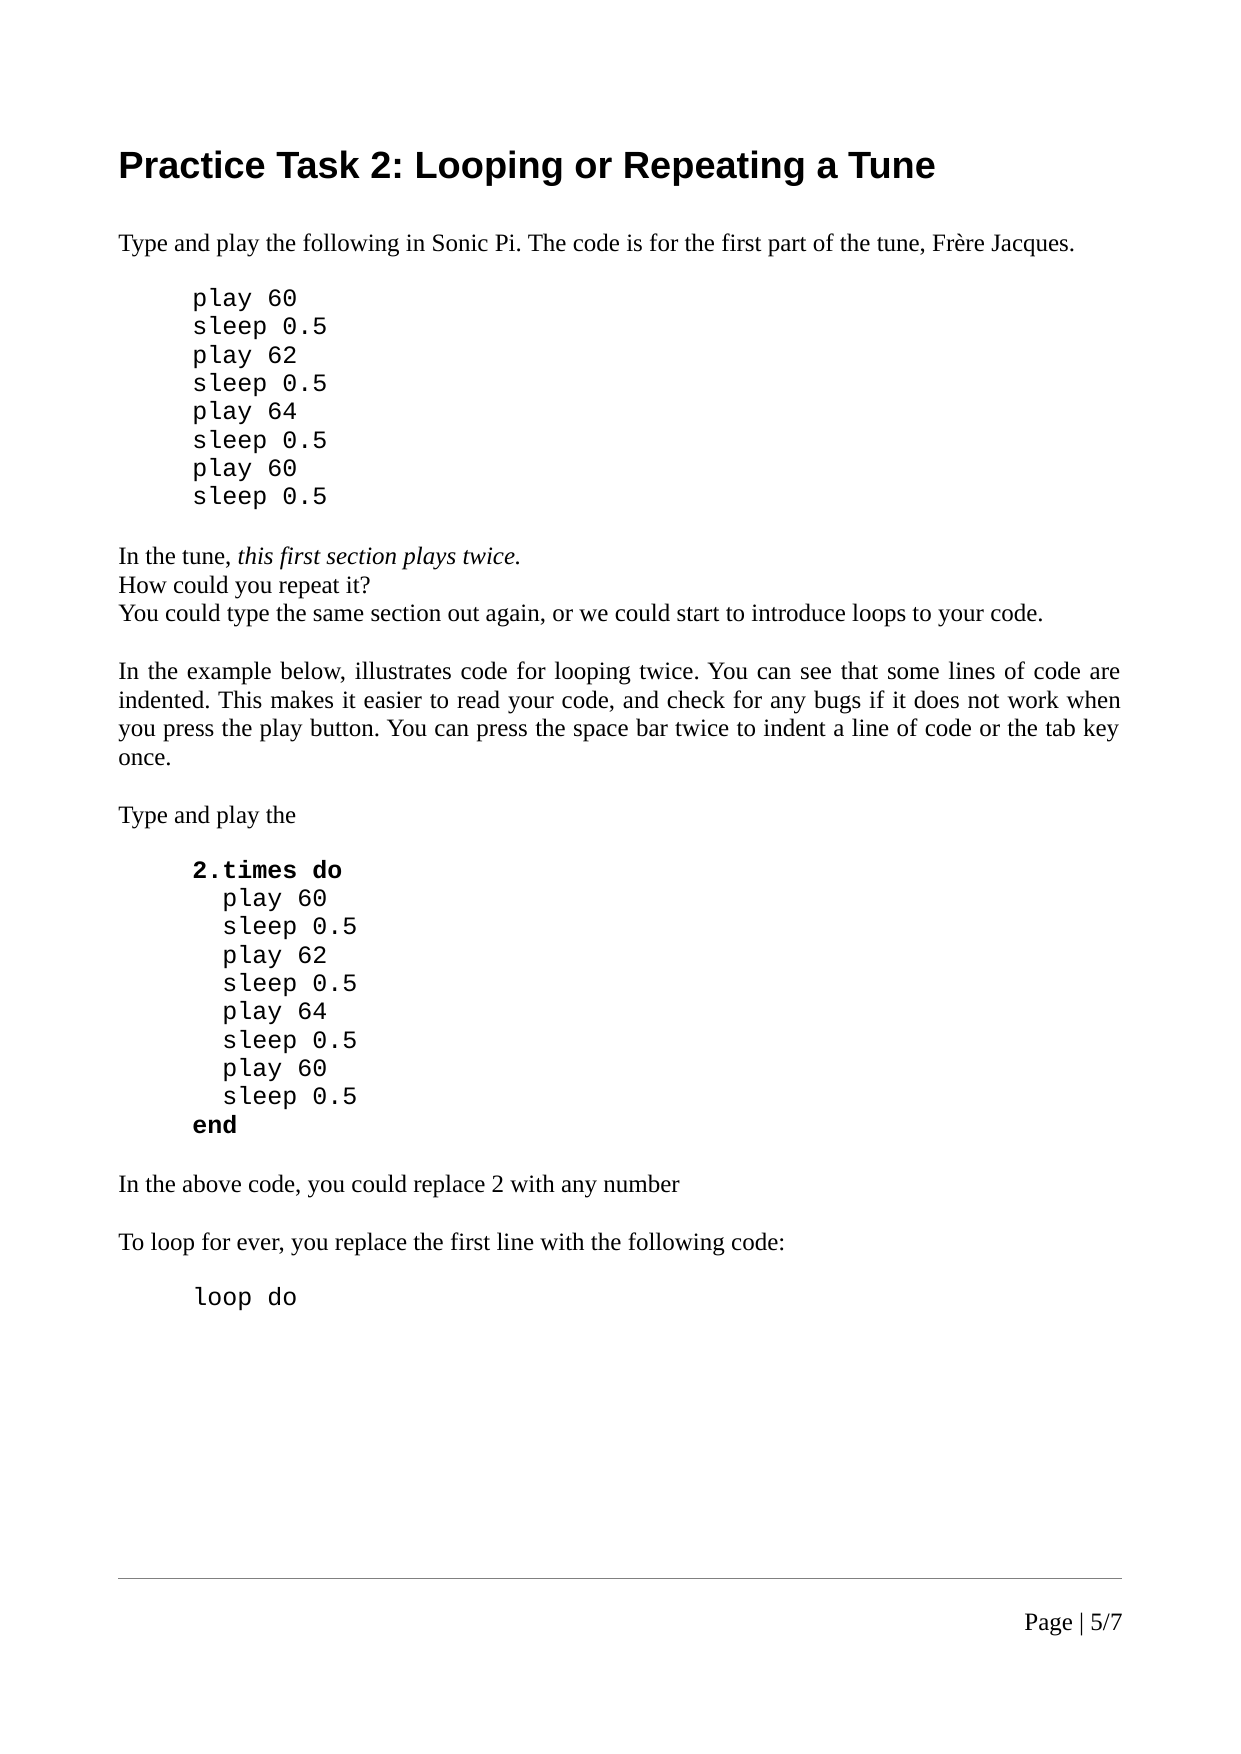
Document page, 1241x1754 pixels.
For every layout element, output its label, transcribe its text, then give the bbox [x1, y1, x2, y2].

text sleep 0.5 [192, 427, 1122, 456]
text play 64 [192, 999, 1122, 1027]
text sleep 0.5 [192, 1084, 1122, 1112]
text sleep 0.5 [192, 1027, 1122, 1056]
text How could you repeat it? [118, 570, 1122, 598]
text Type and play the following in Sonic Pi. The code is for the first part of the tune, Frère Jacques. [118, 228, 1122, 257]
text play 64 [192, 399, 1122, 427]
text play 62 [192, 342, 1122, 371]
text sleep 0.5 [192, 971, 1122, 999]
text In the tune, this first section plays twice. [118, 541, 1122, 570]
text sleep 0.5 [192, 914, 1122, 942]
text loop do [192, 1284, 1122, 1313]
text sleep 0.5 [192, 484, 1122, 512]
text In the above code, you could replace 2 with any number [118, 1169, 1122, 1198]
subtitle Practice Task 2: Looping or Repeating a Tune [118, 143, 1122, 187]
text sleep 0.5 [192, 371, 1122, 399]
text end [192, 1112, 1122, 1141]
text To loop for ever, you replace the first line with the following code: [118, 1227, 1122, 1256]
text Type and play the [118, 800, 1122, 828]
text play 62 [192, 942, 1122, 971]
text In the example below, illustrates code for looping twice. You can see that some lines of code are indented. This makes it easier to read your code, and check for any bugs if it does not work when you press the play button. You can press the space bar twice to indent a line of code or the tab key once. [118, 656, 1122, 771]
text sleep 0.5 [192, 314, 1122, 342]
text play 60 [192, 1056, 1122, 1084]
text play 60 [192, 286, 1122, 314]
text play 60 [192, 886, 1122, 914]
text 2.times do [192, 857, 1122, 886]
text play 60 [192, 456, 1122, 484]
text You could type the same section out again, or we could start to introduce loops to your code. [118, 598, 1122, 627]
